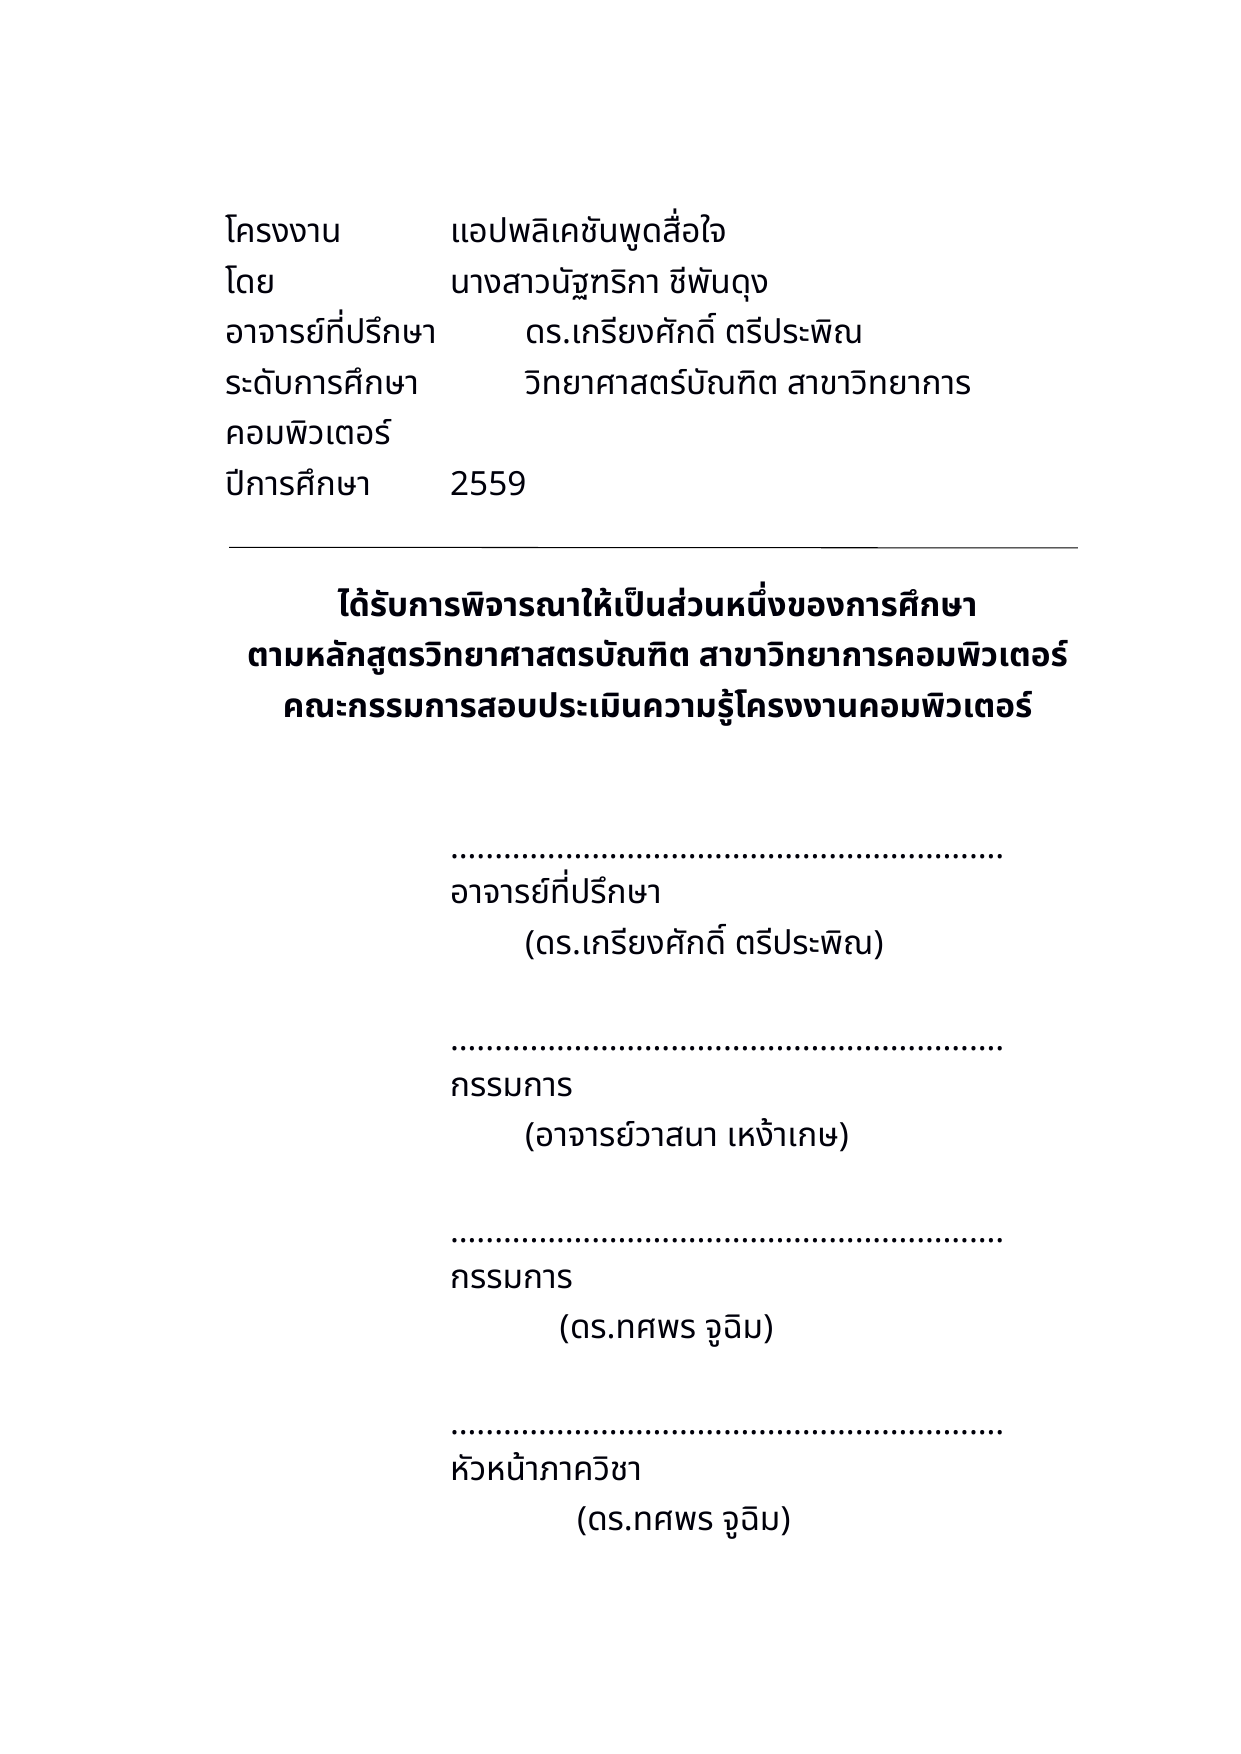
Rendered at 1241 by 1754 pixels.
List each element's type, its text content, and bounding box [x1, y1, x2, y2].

text (ดร.เกรียงศักดิ์ ตรีประพิณ) [450, 919, 1090, 969]
text (อาจารย์วาสนา เหง้าเกษ) [450, 1111, 1090, 1162]
text โดย นางสาวนัฐฑริกา ชีพันดุง [225, 258, 1090, 308]
text (ดร.ทศพร จูฉิม) [450, 1303, 1090, 1354]
text อาจารย์ที่ปรึกษา ดร.เกรียงศักดิ์ ตรีประพิณ [225, 308, 1090, 359]
text ตามหลักสูตรวิทยาศาสตรบัณฑิต สาขาวิทยาการคอมพิวเตอร์ [225, 631, 1090, 682]
text ปีการศึกษา 2559 [225, 460, 1090, 510]
text โครงงาน แอปพลิเคชันพูดสื่อใจ [225, 207, 1090, 258]
text …..…..…………………………………….………. กรรมการ [375, 1207, 1090, 1303]
text …..……..………………………………….………. อาจารย์ที่ปรึกษา [375, 823, 1090, 919]
text ได้รับการพิจารณาให้เป็นส่วนหนึ่งของการศึกษา [225, 581, 1090, 631]
text …..…..…………………………………….………. กรรมการ [375, 1015, 1090, 1111]
text ระดับการศึกษา วิทยาศาสตร์บัณฑิต สาขาวิทยาการคอมพิวเตอร์ [225, 359, 1090, 460]
text (ดร.ทศพร จูฉิม) [450, 1495, 1090, 1546]
text คณะกรรมการสอบประเมินความรู้โครงงานคอมพิวเตอร์ [225, 682, 1090, 732]
text …..……..………………………………….………. หัวหน้าภาควิชา [375, 1399, 1090, 1495]
